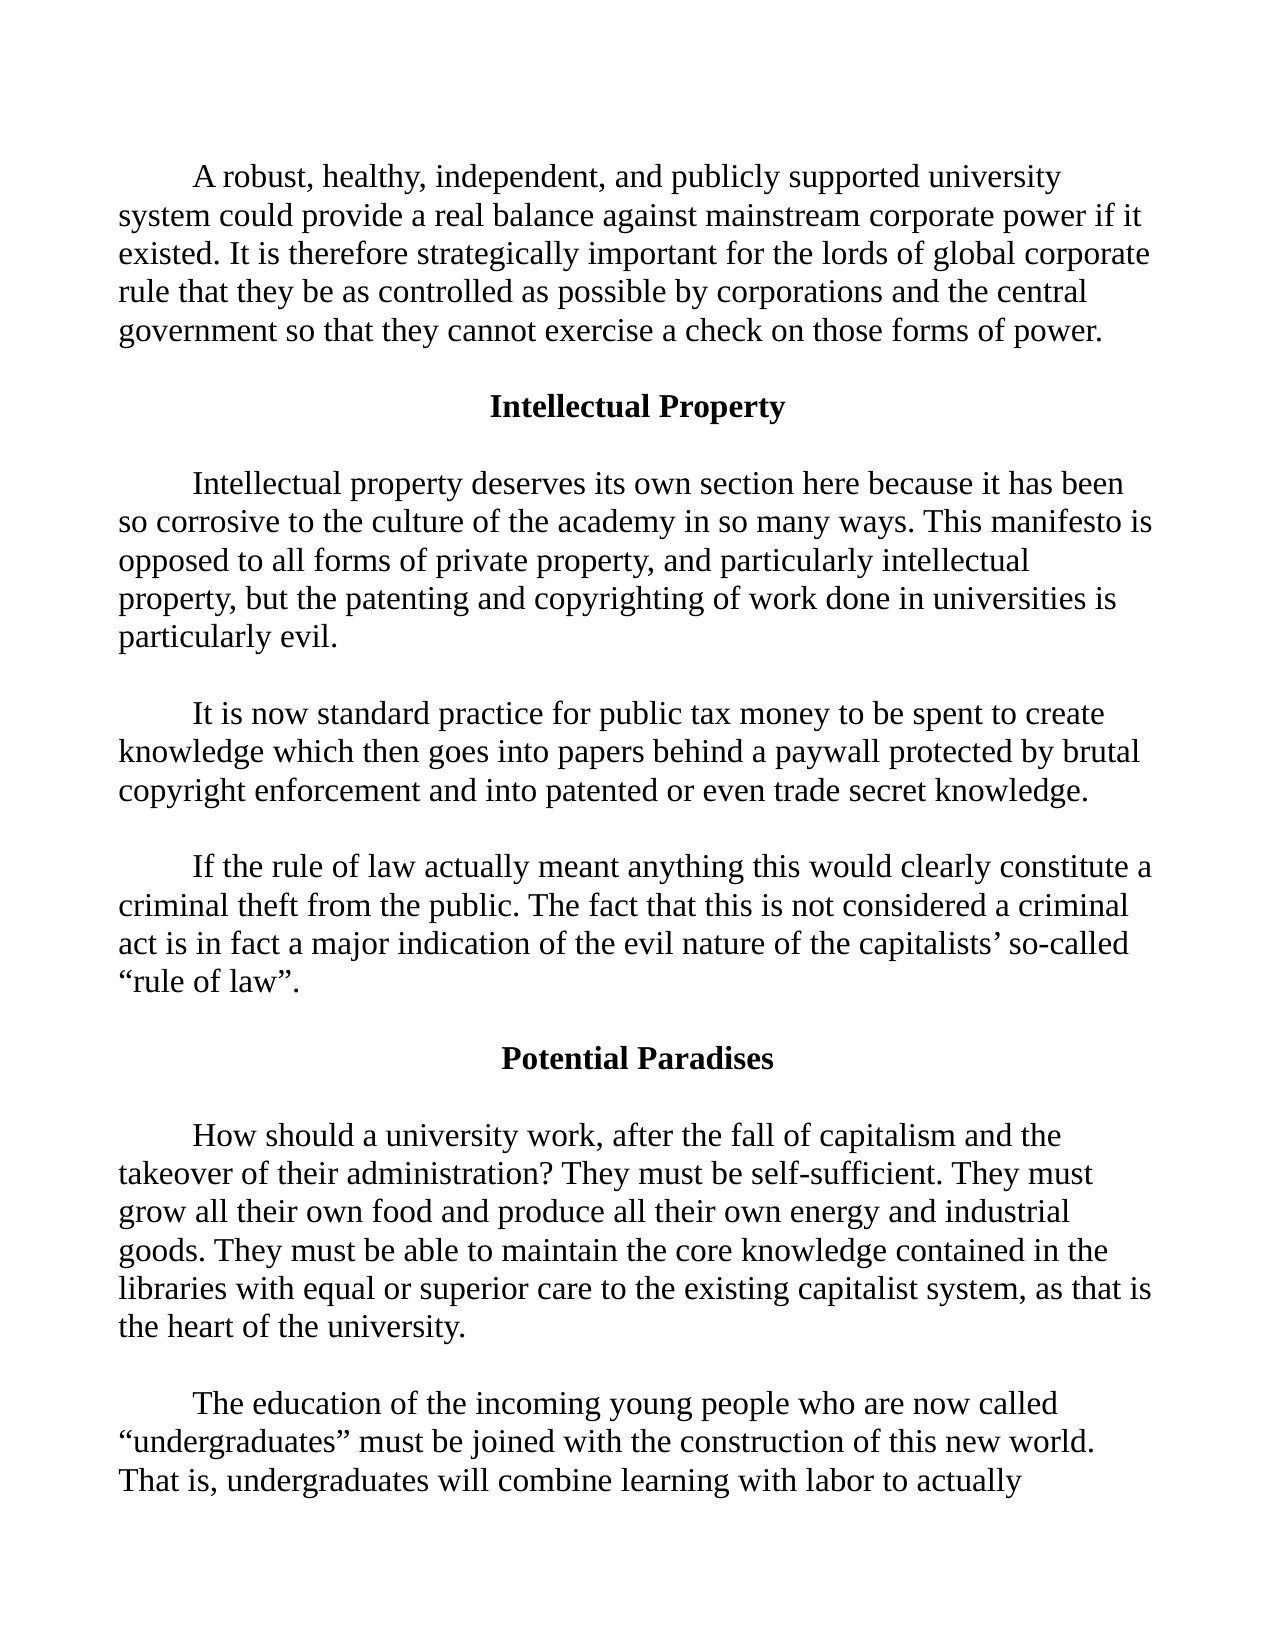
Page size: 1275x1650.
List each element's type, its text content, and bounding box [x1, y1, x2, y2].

text The education of the incoming young people who are now called “undergraduates” must be joined with the construction of this new world. That is, undergraduates will combine learning with labor to actually [118, 1383, 1157, 1498]
text If the rule of law actually meant anything this would clearly constitute a criminal theft from the public. The fact that this is not considered a criminal act is in fact a major indication of the evil nature of the capitalists’ so-called “rule of law”. [118, 846, 1157, 1000]
text A robust, healthy, independent, and publicly supported university system could provide a real balance against mainstream corporate power if it existed. It is therefore strategically important for the lords of global corporate rule that they be as controlled as possible by corporations and the central government so that they cannot exercise a check on those forms of power. [118, 156, 1157, 348]
text How should a university work, after the fall of capitalism and the takeover of their administration? They must be self-sufficient. They must grow all their own food and produce all their own energy and industrial goods. They must be able to maintain the core knowledge contained in the libraries with equal or superior care to the existing capitalist system, as that is the heart of the university. [118, 1115, 1157, 1345]
text Intellectual property deserves its own section here because it has been so corrosive to the culture of the academy in so many ways. This manifesto is opposed to all forms of private property, and particularly intellectual property, but the patenting and copyrighting of work done in universities is particularly evil. [118, 463, 1157, 655]
text It is now standard practice for public tax money to be spent to create knowledge which then goes into papers behind a paywall protected by brutal copyright enforcement and into patented or even trade secret knowledge. [118, 693, 1157, 808]
text Potential Paradises [118, 1038, 1157, 1076]
text Intellectual Property [118, 386, 1157, 425]
